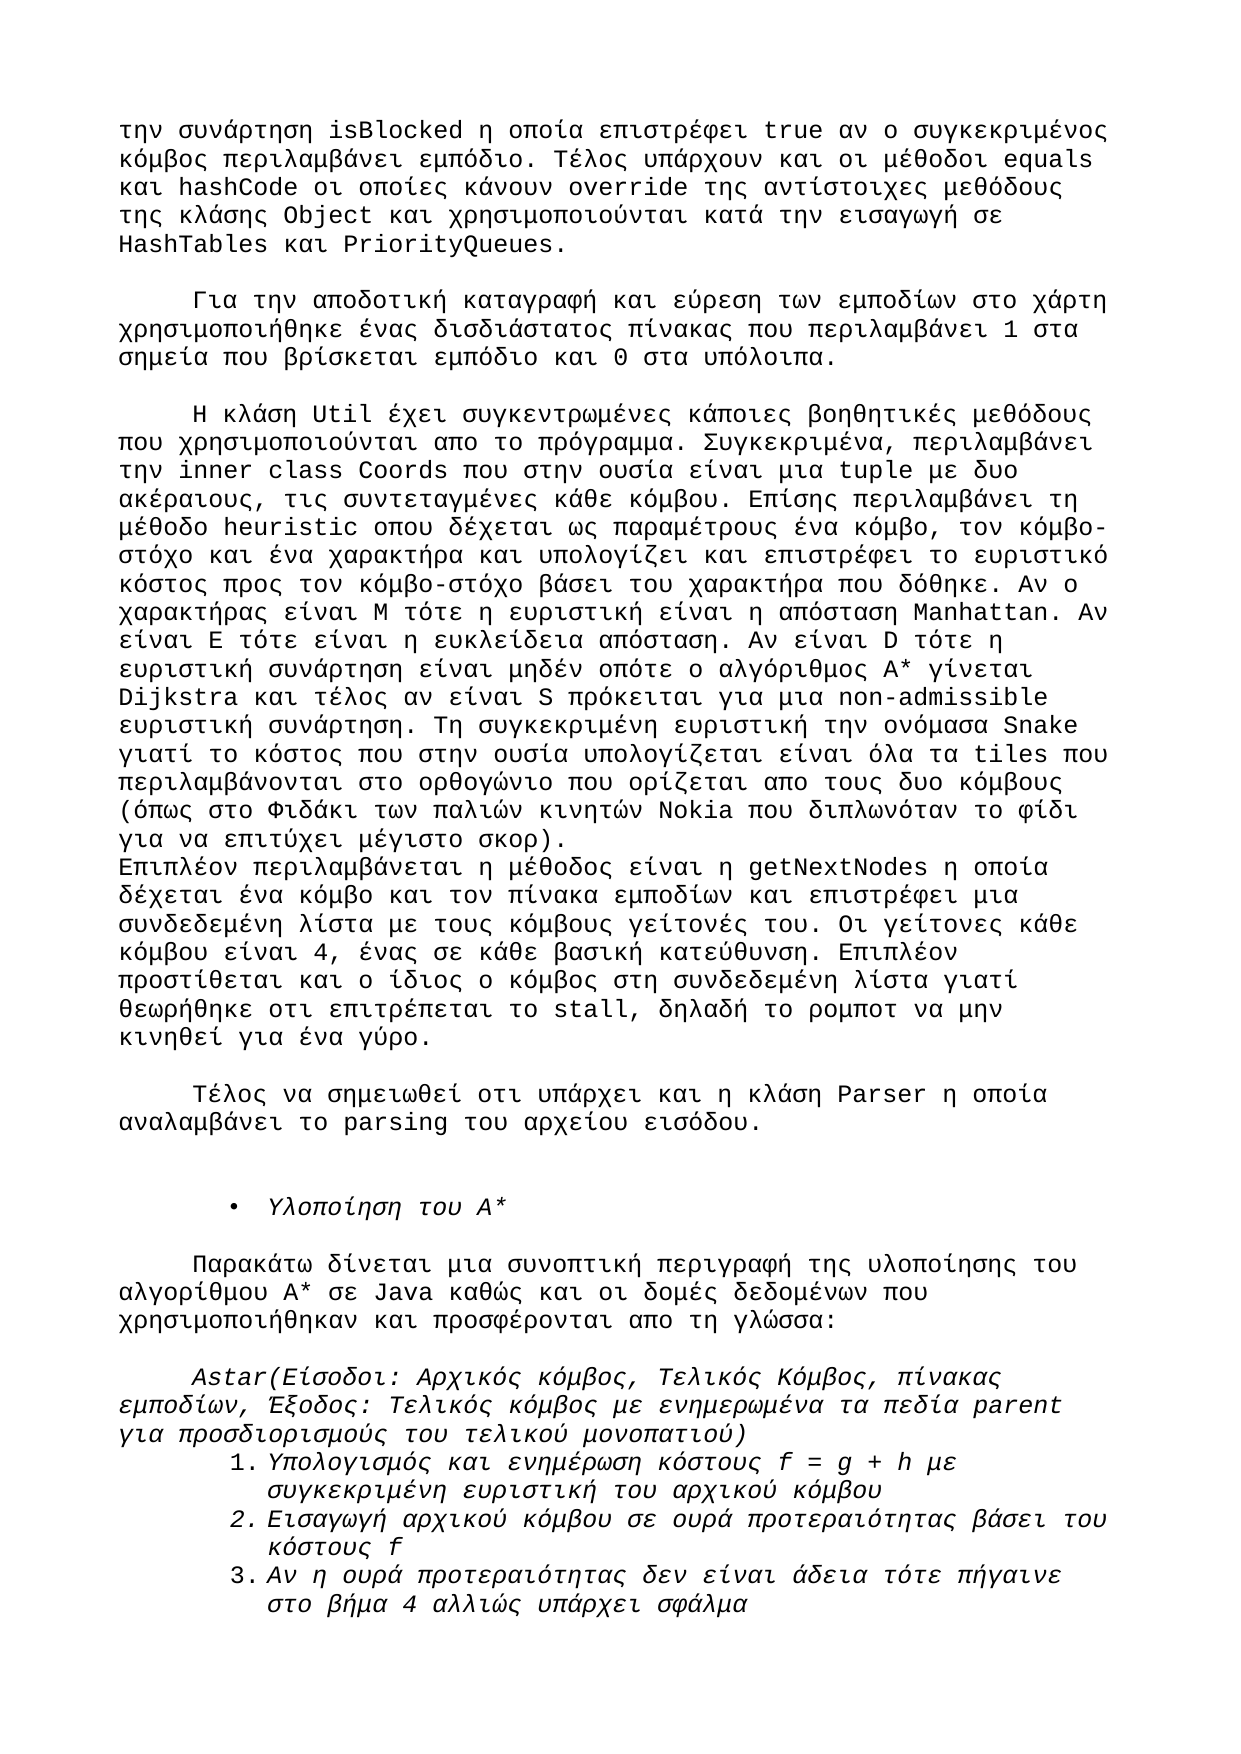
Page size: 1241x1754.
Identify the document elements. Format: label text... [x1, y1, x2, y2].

text Τέλος να σημειωθεί οτι υπάρχει και η κλάση Parser η οποία αναλαμβάνει το parsing του αρχείου εισόδου. [118, 1081, 1122, 1138]
text την συνάρτηση isBlocked η οποία επιστρέφει true αν ο συγκεκριμένος κόμβος περιλαμβάνει εμπόδιο. Τέλος υπάρχουν και οι μέθοδοι equals και hashCode οι οποίες κάνουν override της αντίστοιχες μεθόδους της κλάσης Object και χρησιμοποιούνται κατά την εισαγωγή σε HashTables και PriorityQueues. [118, 118, 1122, 260]
text Επιπλέον περιλαμβάνεται η μέθοδος είναι η getNextNodes η οποία δέχεται ένα κόμβο και τον πίνακα εμποδίων και επιστρέφει μια συνδεδεμένη λίστα με τους κόμβους γείτονές του. Οι γείτονες κάθε κόμβου είναι 4, ένας σε κάθε βασική κατεύθυνση. Επιπλέον προστίθεται και ο ίδιος ο κόμβος στη συνδεδεμένη λίστα γιατί θεωρήθηκε οτι επιτρέπεται το stall, δηλαδή το ρομποτ να μην κινηθεί για ένα γύρο. [118, 855, 1122, 1053]
list Αν η ουρά προτεραιότητας δεν είναι άδεια τότε πήγαινε στο βήμα 4 αλλιώς υπάρχει σφάλμα [229, 1563, 1122, 1620]
text Astar(Είσοδοι: Αρχικός κόμβος, Τελικός Κόμβος, πίνακας εμποδίων, Έξοδος: Τελικός κόμβος με ενημερωμένα τα πεδία parent για προσδιορισμούς του τελικού μονοπατιού) [118, 1365, 1122, 1450]
list Υλοποίηση του A* [229, 1195, 1122, 1223]
text Παρακάτω δίνεται μια συνοπτική περιγραφή της υλοποίησης του αλγορίθμου Α* σε Java καθώς και οι δομές δεδομένων που χρησιμοποιήθηκαν και προσφέρονται απο τη γλώσσα: [118, 1251, 1122, 1336]
list Εισαγωγή αρχικού κόμβου σε ουρά προτεραιότητας βάσει του κόστους f [229, 1506, 1122, 1563]
text Για την αποδοτική καταγραφή και εύρεση των εμποδίων στο χάρτη χρησιμοποιήθηκε ένας δισδιάστατος πίνακας που περιλαμβάνει 1 στα σημεία που βρίσκεται εμπόδιο και 0 στα υπόλοιπα. [118, 288, 1122, 373]
text Η κλάση Util έχει συγκεντρωμένες κάποιες βοηθητικές μεθόδους που χρησιμοποιούνται απο το πρόγραμμα. Συγκεκριμένα, περιλαμβάνει την inner class Coords που στην ουσία είναι μια tuple με δυο ακέραιους, τις συντεταγμένες κάθε κόμβου. Επίσης περιλαμβάνει τη μέθοδο heuristic οπου δέχεται ως παραμέτρους ένα κόμβο, τον κόμβο-στόχο και ένα χαρακτήρα και υπολογίζει και επιστρέφει το ευριστικό κόστος προς τον κόμβο-στόχο βάσει του χαρακτήρα που δόθηκε. Αν ο χαρακτήρας είναι M τότε η ευριστική είναι η απόσταση Manhattan. Αν είναι E τότε είναι η ευκλείδεια απόσταση. Αν είναι D τότε η ευριστική συνάρτηση είναι μηδέν οπότε ο αλγόριθμος A* γίνεται Dijkstra και τέλος αν είναι S πρόκειται για μια non-admissible ευριστική συνάρτηση. Τη συγκεκριμένη ευριστική την ονόμασα Snake γιατί το κόστος που στην ουσία υπολογίζεται είναι όλα τα tiles που περιλαμβάνονται στο ορθογώνιο που ορίζεται απο τους δυο κόμβους (όπως στο Φιδάκι των παλιών κινητών Nokia που διπλωνόταν το φίδι για να επιτύχει μέγιστο σκορ). [118, 401, 1122, 855]
list Υπολογισμός και ενημέρωση κόστους f = g + h με συγκεκριμένη ευριστική του αρχικού κόμβου [229, 1450, 1122, 1506]
